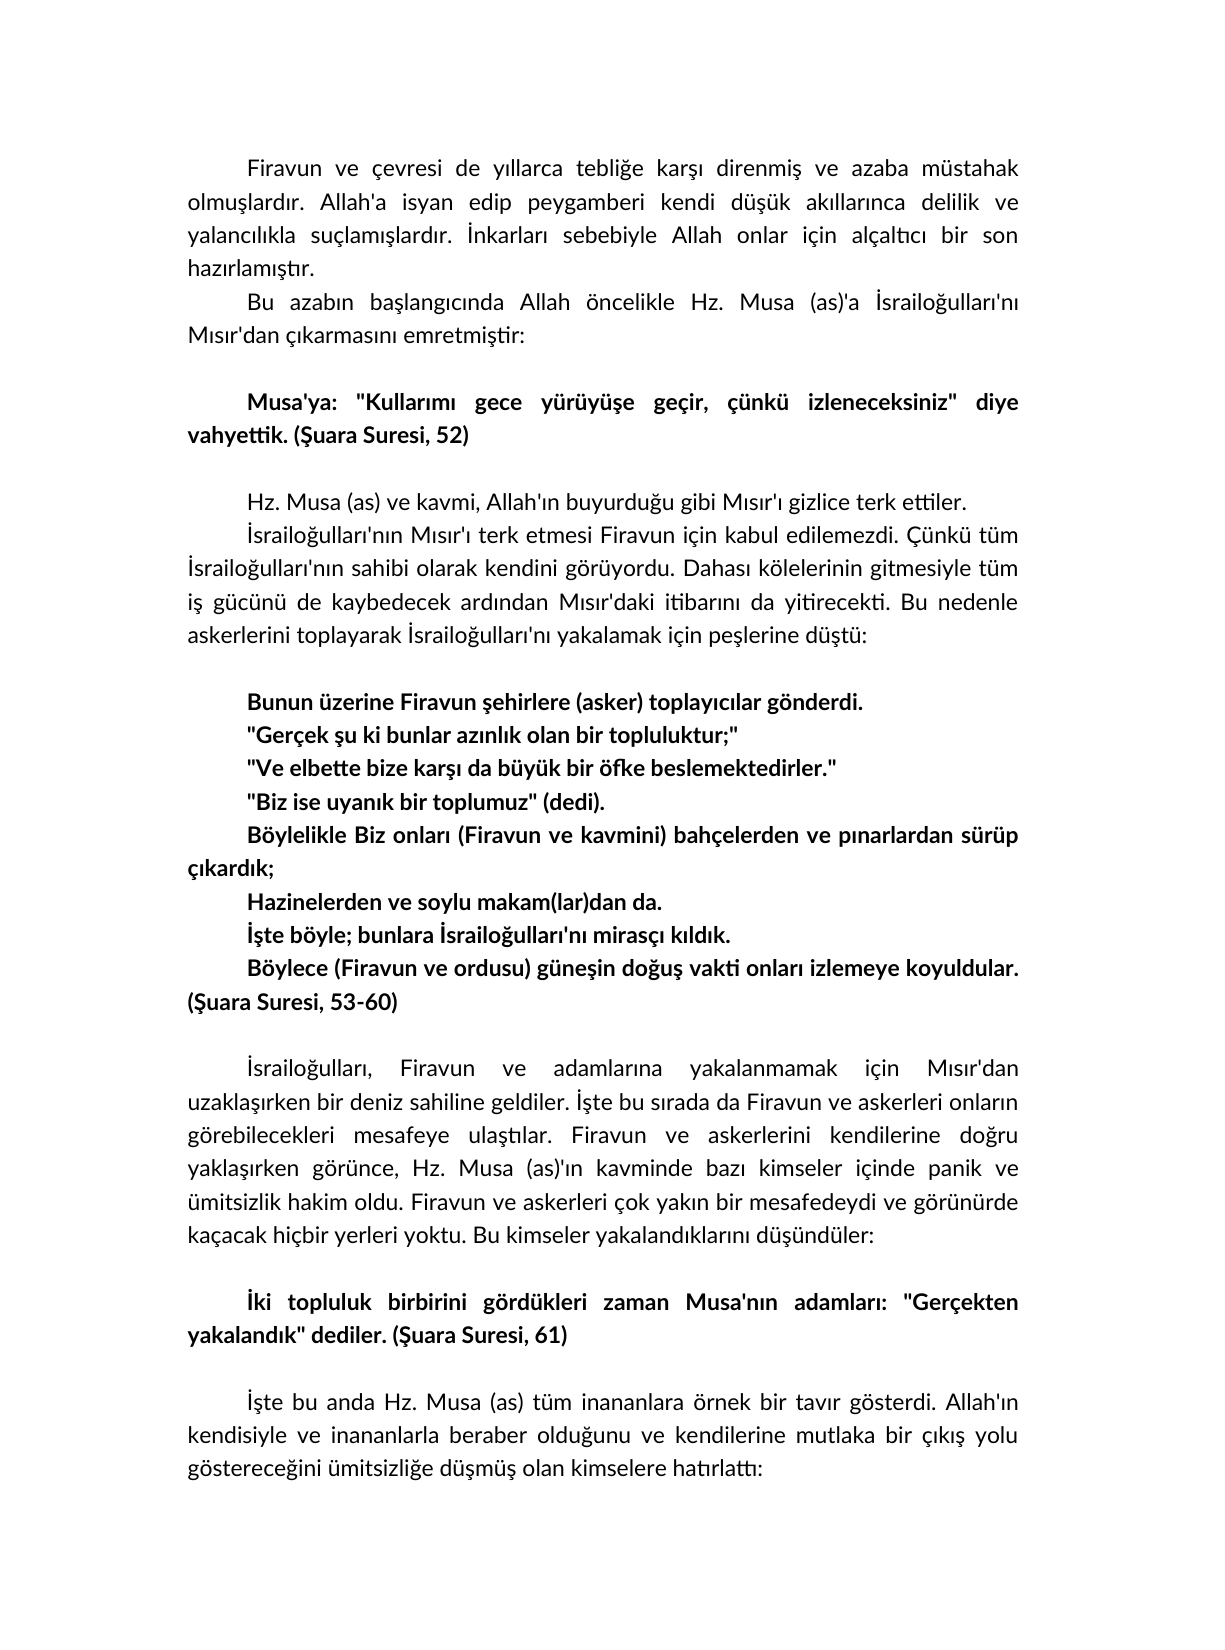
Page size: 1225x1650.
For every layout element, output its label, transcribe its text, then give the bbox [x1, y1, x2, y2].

text İşte bu anda Hz. Musa (as) tüm inananlara örnek bir tavır gösterdi. Allah'ın kendisiyle ve inananlarla beraber olduğunu ve kendilerine mutlaka bir çıkış yolu göstereceğini ümitsizliğe düşmüş olan kimselere hatırlattı: [187, 1383, 1020, 1483]
text Böylece (Firavun ve ordusu) güneşin doğuş vakti onları izlemeye koyuldular. (Şuara Suresi, 53-60) [187, 950, 1020, 1017]
text İsrailoğulları'nın Mısır'ı terk etmesi Firavun için kabul edilemezdi. Çünkü tüm İsrailoğulları'nın sahibi olarak kendini görüyordu. Dahası kölelerinin gitmesiyle tüm iş gücünü de kaybedecek ardından Mısır'daki itibarını da yitirecekti. Bu nedenle askerlerini toplayarak İsrailoğulları'nı yakalamak için peşlerine düştü: [187, 517, 1020, 650]
text Bunun üzerine Firavun şehirlere (asker) toplayıcılar gönderdi. [187, 683, 1020, 717]
text "Ve elbette bize karşı da büyük bir öfke beslemektedirler." [187, 750, 1020, 783]
text İki topluluk birbirini gördükleri zaman Musa'nın adamları: "Gerçekten yakalandık" dediler. (Şuara Suresi, 61) [187, 1283, 1020, 1350]
text İsrailoğulları, Firavun ve adamlarına yakalanmamak için Mısır'dan uzaklaşırken bir deniz sahiline geldiler. İşte bu sırada da Firavun ve askerleri onların görebilecekleri mesafeye ulaştılar. Firavun ve askerlerini kendilerine doğru yaklaşırken görünce, Hz. Musa (as)'ın kavminde bazı kimseler içinde panik ve ümitsizlik hakim oldu. Firavun ve askerleri çok yakın bir mesafedeydi ve görünürde kaçacak hiçbir yerleri yoktu. Bu kimseler yakalandıklarını düşündüler: [187, 1050, 1020, 1250]
text İşte böyle; bunlara İsrailoğulları'nı mirasçı kıldık. [187, 917, 1020, 950]
text Hz. Musa (as) ve kavmi, Allah'ın buyurduğu gibi Mısır'ı gizlice terk ettiler. [187, 483, 1020, 517]
text Musa'ya: "Kullarımı gece yürüyüşe geçir, çünkü izleneceksiniz" diye vahyettik. (Şuara Suresi, 52) [187, 383, 1020, 450]
text Böylelikle Biz onları (Firavun ve kavmini) bahçelerden ve pınarlardan sürüp çıkardık; [187, 817, 1020, 883]
text "Biz ise uyanık bir toplumuz" (dedi). [187, 783, 1020, 817]
text Hazinelerden ve soylu makam(lar)dan da. [187, 883, 1020, 917]
text Bu azabın başlangıcında Allah öncelikle Hz. Musa (as)'a İsrailoğulları'nı Mısır'dan çıkarmasını emretmiştir: [187, 283, 1020, 350]
text Firavun ve çevresi de yıllarca tebliğe karşı direnmiş ve azaba müstahak olmuşlardır. Allah'a isyan edip peygamberi kendi düşük akıllarınca delilik ve yalancılıkla suçlamışlardır. İnkarları sebebiyle Allah onlar için alçaltıcı bir son hazırlamıştır. [187, 150, 1020, 283]
text "Gerçek şu ki bunlar azınlık olan bir topluluktur;" [187, 717, 1020, 750]
